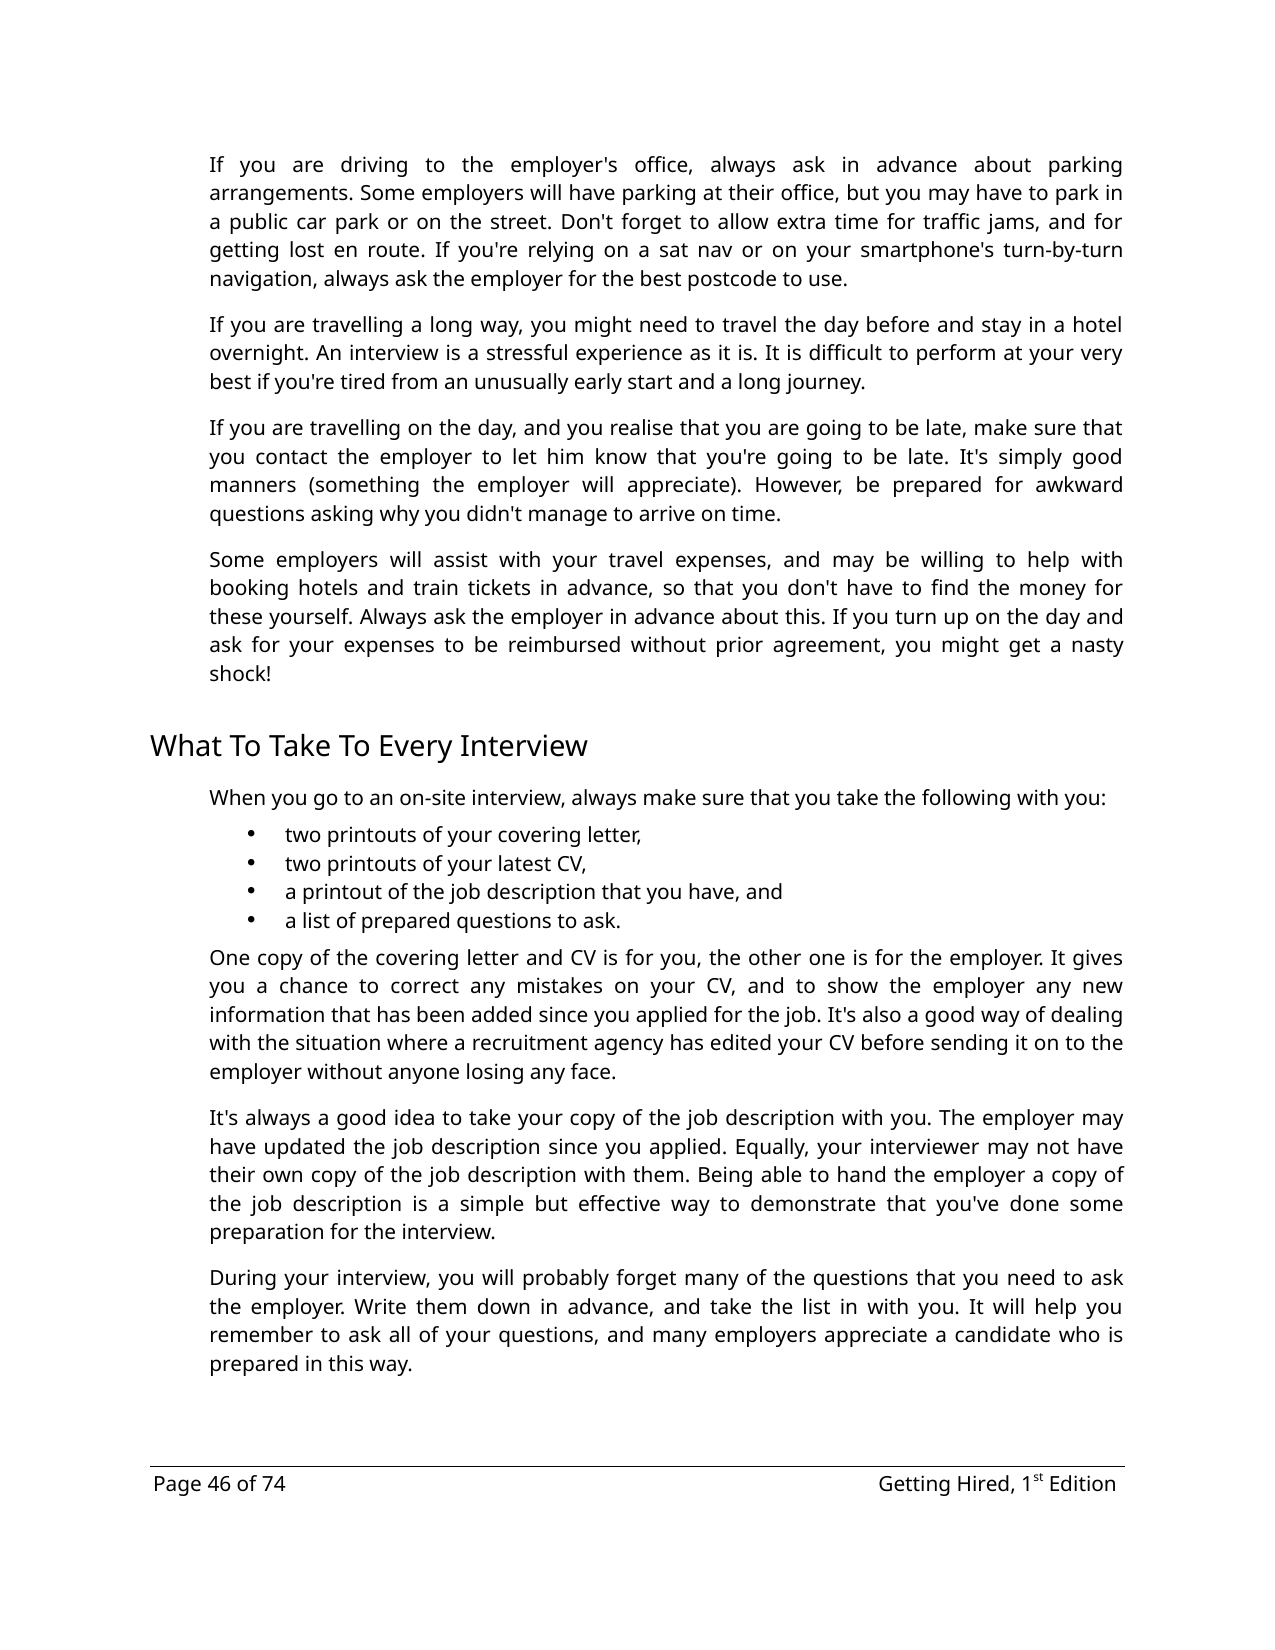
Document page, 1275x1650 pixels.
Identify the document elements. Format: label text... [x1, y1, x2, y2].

text Some employers will assist with your travel expenses, and may be willing to help with booking hotels and train tickets in advance, so that you don't have to find the money for these yourself. Always ask the employer in advance about this. If you turn up on the day and ask for your expenses to be reimbursed without prior agreement, you might get a nasty shock! [209, 545, 1125, 687]
text One copy of the covering letter and CV is for you, the other one is for the employer. It gives you a chance to correct any mistakes on your CV, and to show the employer any new information that has been added since you applied for the job. It's also a good way of dealing with the situation where a recruitment agency has edited your CV before sending it on to the employer without anyone losing any face. [209, 943, 1125, 1085]
subtitle What To Take To Every Interview [150, 726, 1125, 765]
text If you are driving to the employer's office, always ask in advance about parking arrangements. Some employers will have parking at their office, but you may have to park in a public car park or on the street. Don't forget to allow extra time for traffic jams, and for getting lost en route. If you're relying on a sat nav or on your smartphone's turn-by-turn navigation, always ask the employer for the best postcode to use. [209, 150, 1125, 292]
text If you are travelling a long way, you might need to travel the day before and stay in a hotel overnight. An interview is a stressful experience as it is. It is difficult to perform at your very best if you're tired from an unusually early start and a long journey. [209, 310, 1125, 395]
text During your interview, you will probably forget many of the questions that you need to ask the employer. Write them down in advance, and take the list in with you. It will help you remember to ask all of your questions, and many employers appreciate a candidate who is prepared in this way. [209, 1263, 1125, 1377]
list two printouts of your covering letter, [247, 821, 1125, 849]
text When you go to an on-site interview, always make sure that you take the following with you: [209, 783, 1125, 812]
text If you are travelling on the day, and you realise that you are going to be late, make sure that you contact the employer to let him know that you're going to be late. It's simply good manners (something the employer will appreciate). However, be prepared for awkward questions asking why you didn't manage to arrive on time. [209, 413, 1125, 527]
list two printouts of your latest CV, [247, 849, 1125, 877]
list a list of prepared questions to ask. [247, 906, 1125, 934]
text It's always a good idea to take your copy of the job description with you. The employer may have updated the job description since you applied. Equally, your interviewer may not have their own copy of the job description with them. Being able to hand the employer a copy of the job description is a simple but effective way to demonstrate that you've done some preparation for the interview. [209, 1103, 1125, 1246]
list a printout of the job description that you have, and [247, 877, 1125, 906]
